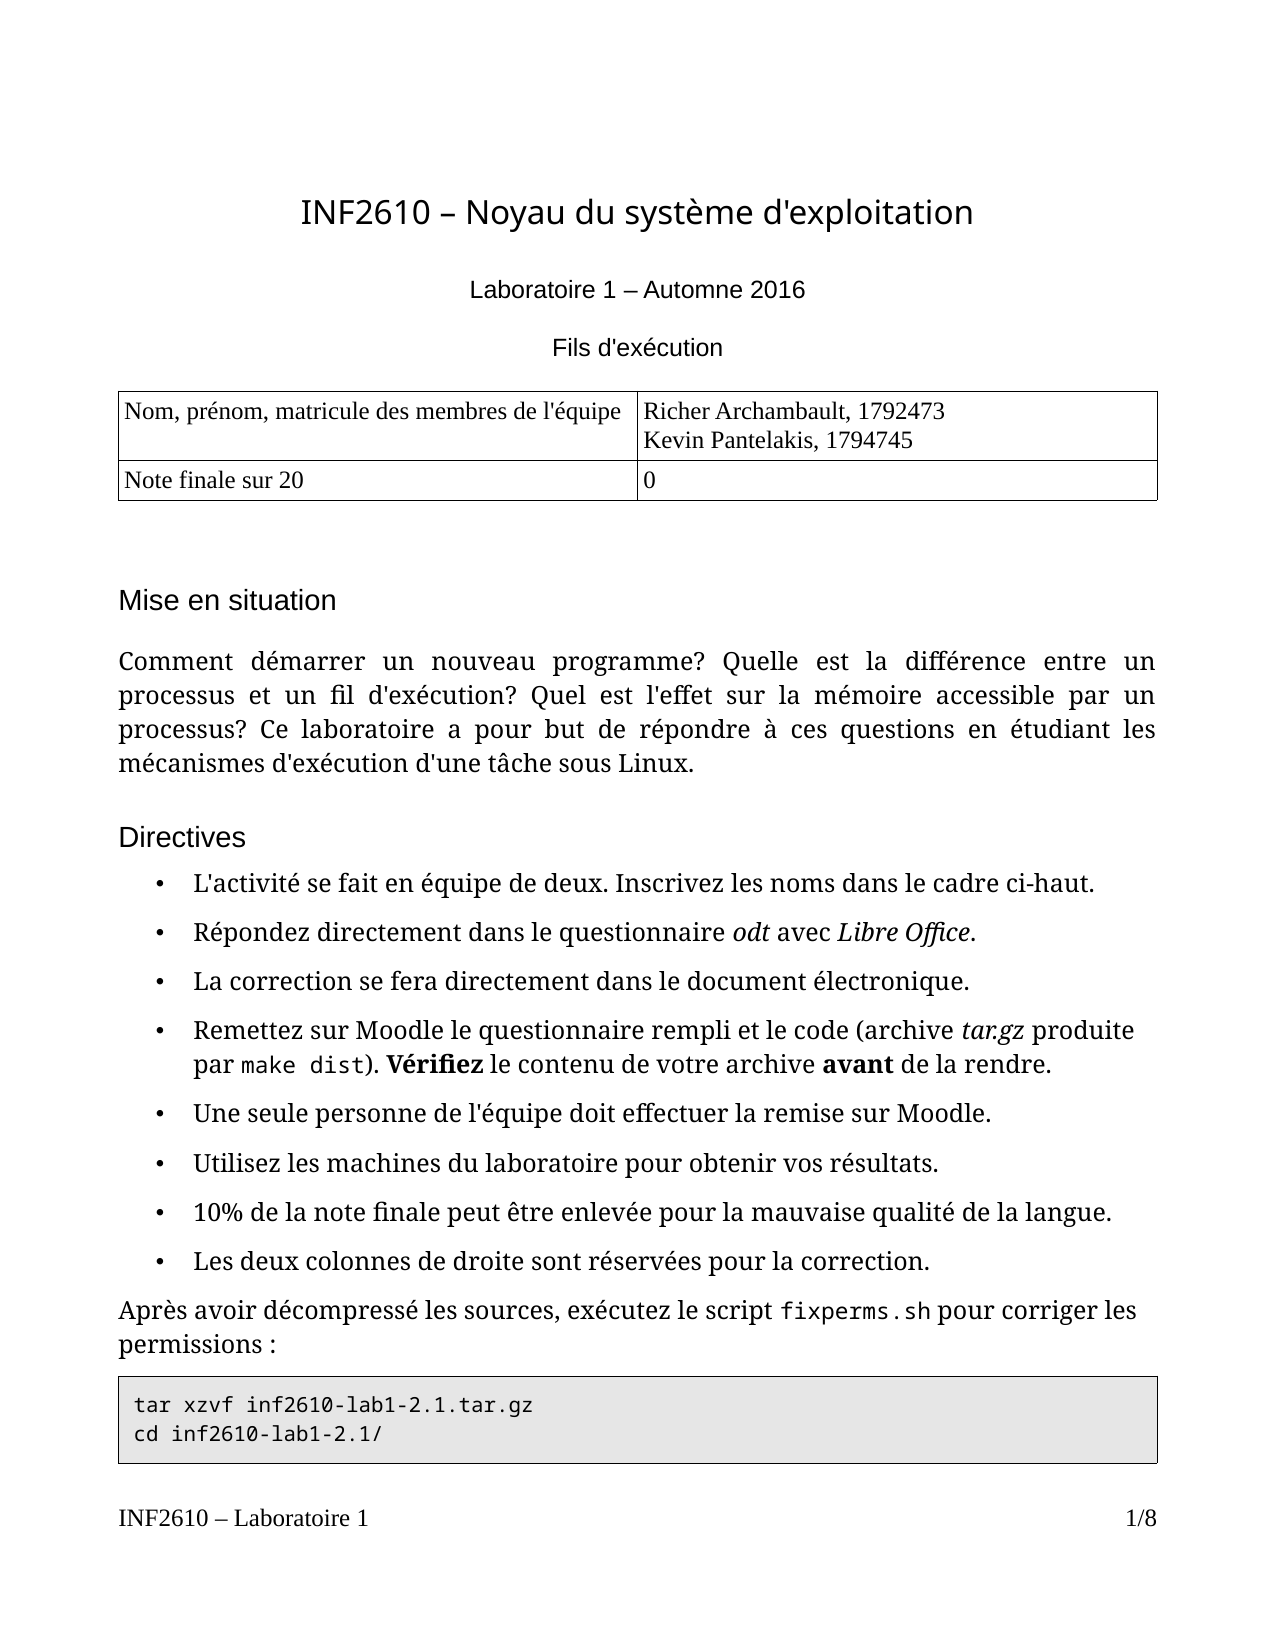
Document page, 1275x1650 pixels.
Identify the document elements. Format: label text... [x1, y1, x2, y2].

text Fils d'exécution [118, 333, 1157, 362]
list Répondez directement dans le questionnaire odt avec Libre Office. [156, 915, 1157, 949]
list Une seule personne de l'équipe doit effectuer la remise sur Moodle. [156, 1096, 1157, 1130]
table_header Nom, prénom, matricule des membres de l'équipe [119, 392, 637, 459]
text tar xzvf inf2610-lab1-2.1.tar.gz [119, 1377, 1157, 1404]
list Utilisez les machines du laboratoire pour obtenir vos résultats. [156, 1145, 1157, 1179]
list 10% de la note finale peut être enlevée pour la mauvaise qualité de la langue. [156, 1194, 1157, 1228]
table_header Richer Archambault, 1792473 Kevin Pantelakis, 1794745 [638, 392, 1157, 459]
subtitle Directives [118, 820, 1157, 853]
subtitle Mise en situation [118, 582, 1157, 616]
list L'activité se fait en équipe de deux. Inscrivez les noms dans le cadre ci-haut. [156, 866, 1157, 900]
list La correction se fera directement dans le document électronique. [156, 964, 1157, 998]
list Les deux colonnes de droite sont réservées pour la correction. [156, 1243, 1157, 1277]
text cd inf2610-lab1-2.1/ [119, 1404, 1157, 1463]
table_cell 0 [638, 461, 1157, 500]
text Après avoir décompressé les sources, exécutez le script fixperms.sh pour corriger les permissions : [118, 1292, 1157, 1361]
text Comment démarrer un nouveau programme? Quelle est la différence entre un processus et un fil d'exécution? Quel est l'effet sur la mémoire accessible par un processus? Ce laboratoire a pour but de répondre à ces questions en étudiant les mécanismes d'exécution d'une tâche sous Linux. [118, 643, 1157, 780]
list Remettez sur Moodle le questionnaire rempli et le code (archive tar.gz produite par make dist). Vérifiez le contenu de votre archive avant de la rendre. [156, 1013, 1157, 1081]
table_cell Note finale sur 20 [119, 461, 637, 500]
text INF2610 – Noyau du système d'exploitation [118, 189, 1157, 234]
text Laboratoire 1 – Automne 2016 [118, 276, 1157, 304]
